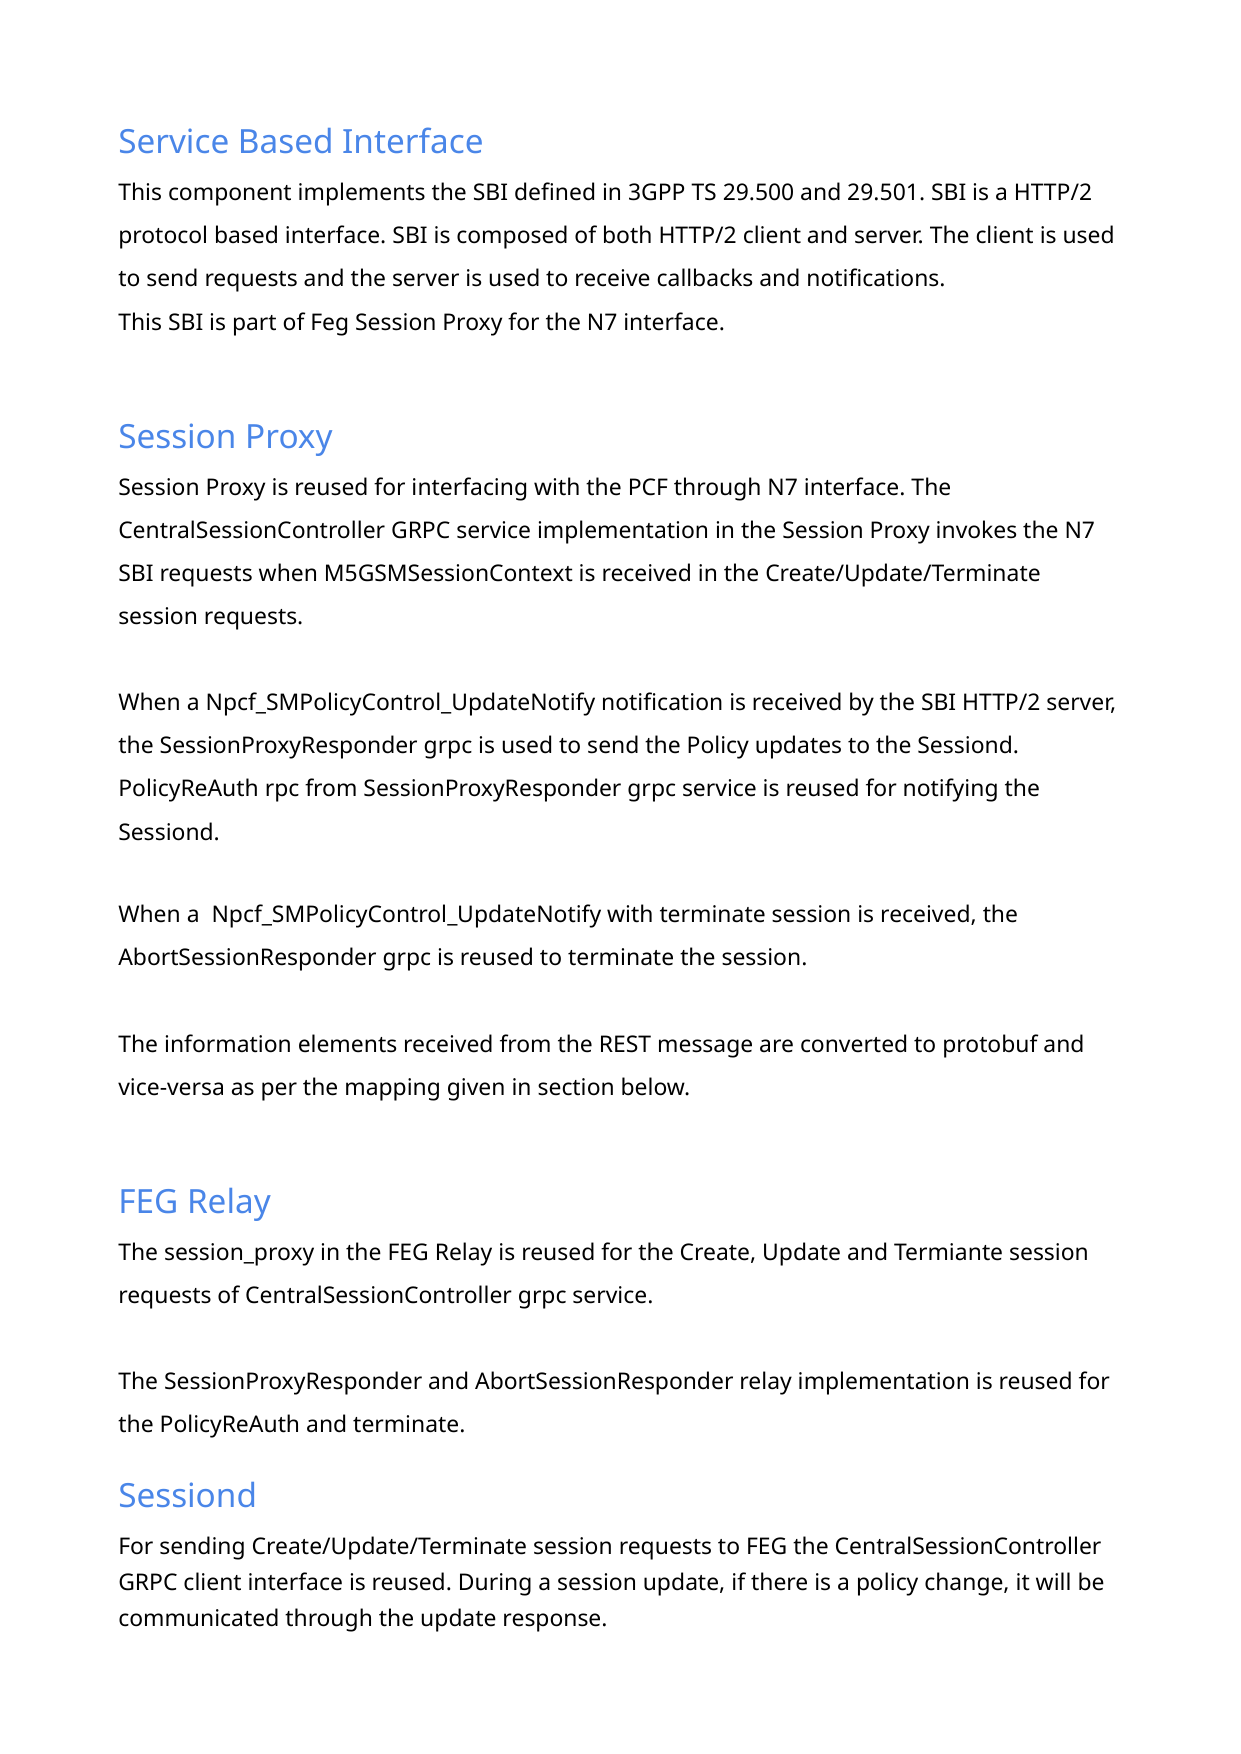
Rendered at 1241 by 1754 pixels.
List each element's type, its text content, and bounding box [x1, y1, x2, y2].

text When a Npcf_SMPolicyControl_UpdateNotify with terminate session is received, the AbortSessionResponder grpc is reused to terminate the session. [118, 898, 1122, 972]
subtitle Session Proxy [118, 412, 1122, 458]
subtitle Service Based Interface [118, 118, 1122, 163]
text When a Npcf_SMPolicyControl_UpdateNotify notification is received by the SBI HTTP/2 server, the SessionProxyResponder grpc is used to send the Policy updates to the Sessiond. PolicyReAuth rpc from SessionProxyResponder grpc service is reused for notifying the Sessiond. [118, 686, 1122, 847]
text The session_proxy in the FEG Relay is reused for the Create, Update and Termiante session requests of CentralSessionController grpc service. [118, 1236, 1122, 1310]
text For sending Create/Update/Terminate session requests to FEG the CentralSessionController GRPC client interface is reused. During a session update, if there is a policy change, it will be communicated through the update response. [118, 1530, 1122, 1633]
subtitle Sessiond [118, 1472, 1122, 1517]
text The SessionProxyResponder and AbortSessionResponder relay implementation is reused for the PolicyReAuth and terminate. [118, 1365, 1122, 1439]
text The information elements received from the REST message are converted to protobuf and vice-versa as per the mapping given in section below. [118, 1027, 1122, 1102]
text Session Proxy is reused for interfacing with the PCF through N7 interface. The CentralSessionController GRPC service implementation in the Session Proxy invokes the N7 SBI requests when M5GSMSessionContext is received in the Create/Update/Terminate session requests. [118, 470, 1122, 631]
text This SBI is part of Feg Session Proxy for the N7 interface. [118, 305, 1122, 337]
text This component implements the SBI defined in 3GPP TS 29.500 and 29.501. SBI is a HTTP/2 protocol based interface. SBI is composed of both HTTP/2 client and server. The client is used to send requests and the server is used to receive callbacks and notifications. [118, 176, 1122, 293]
subtitle FEG Relay [118, 1178, 1122, 1223]
